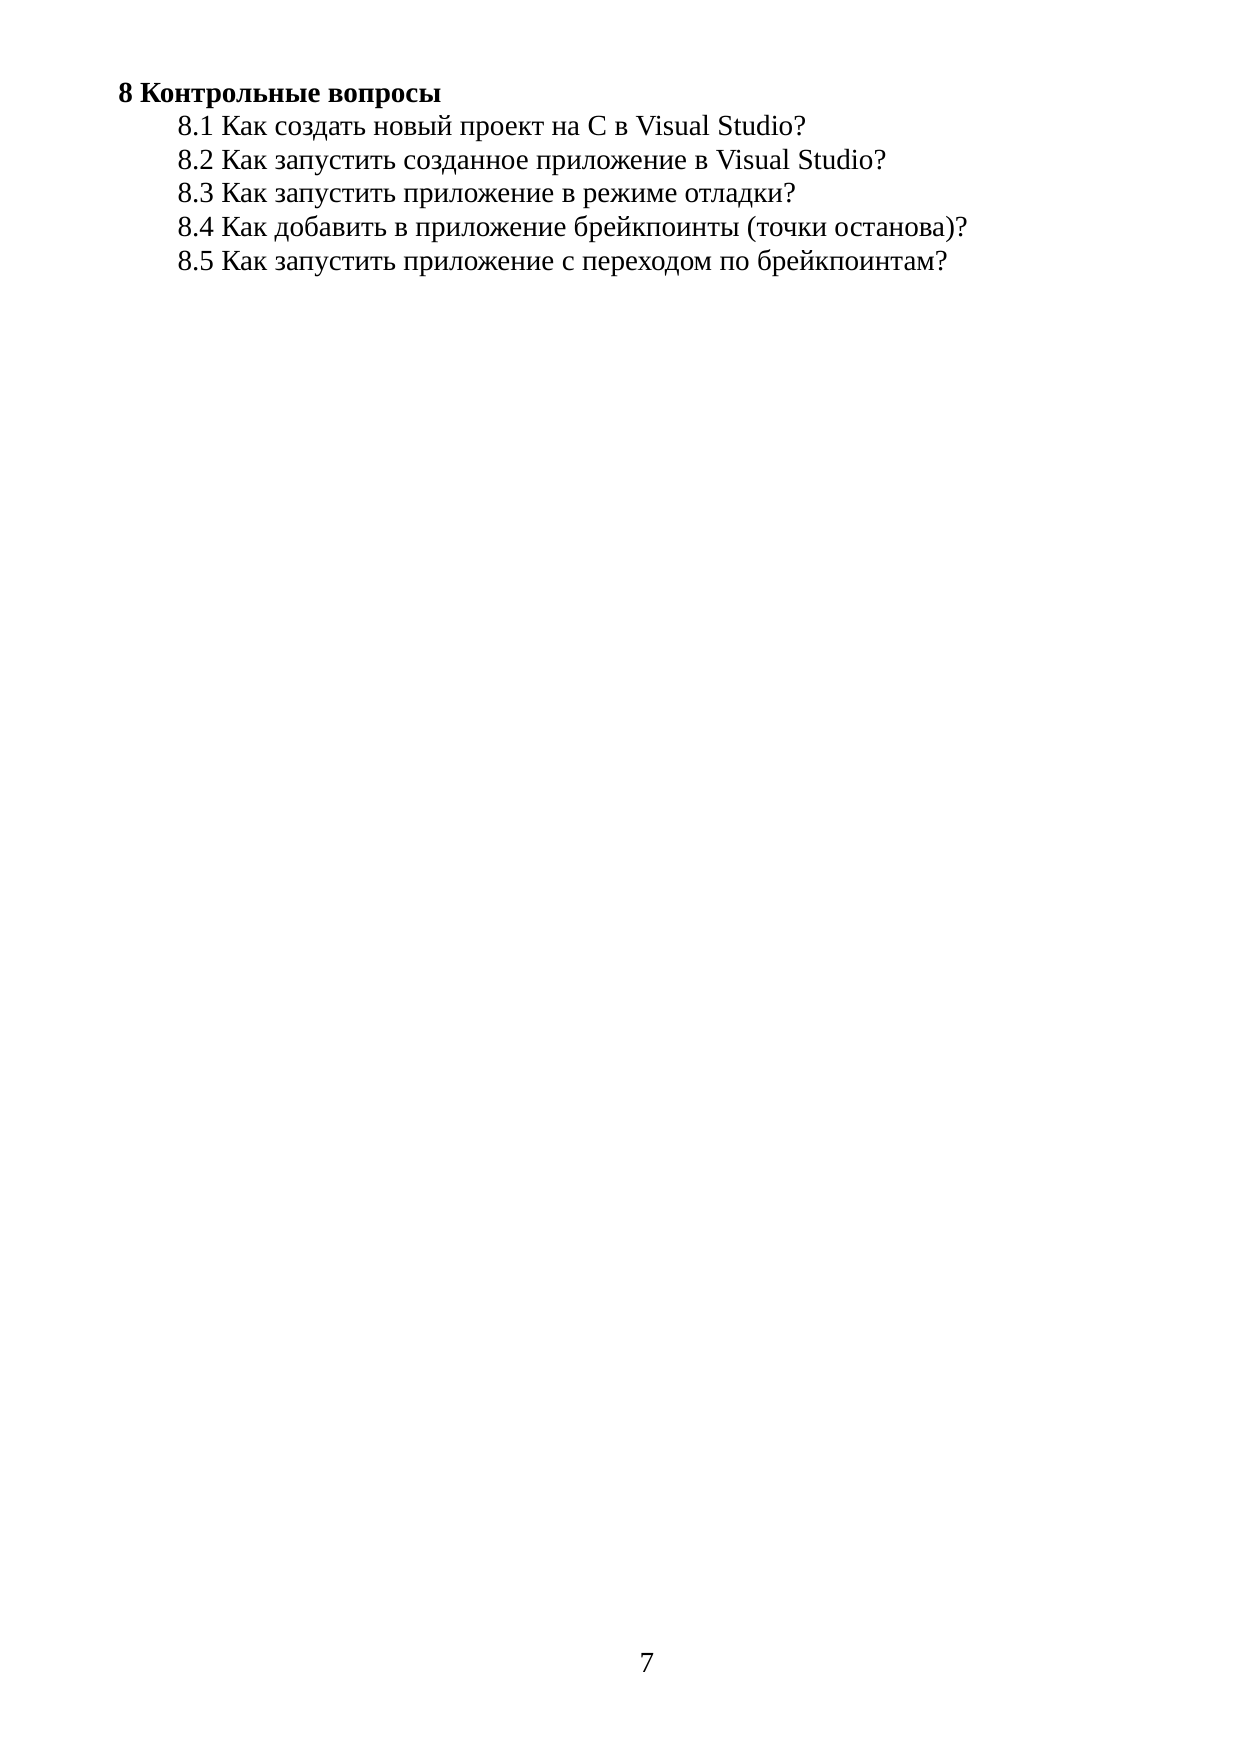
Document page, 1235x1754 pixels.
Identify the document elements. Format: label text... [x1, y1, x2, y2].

text 8.5 Как запустить приложение с переходом по брейкпоинтам? [118, 243, 1175, 276]
text 8.4 Как добавить в приложение брейкпоинты (точки останова)? [118, 209, 1175, 243]
text 8 Контрольные вопросы [118, 75, 1175, 108]
text 8.3 Как запустить приложение в режиме отладки? [118, 176, 1175, 209]
text 8.1 Как создать новый проект на C в Visual Studio? [118, 108, 1175, 142]
text 8.2 Как запустить созданное приложение в Visual Studio? [118, 142, 1175, 176]
